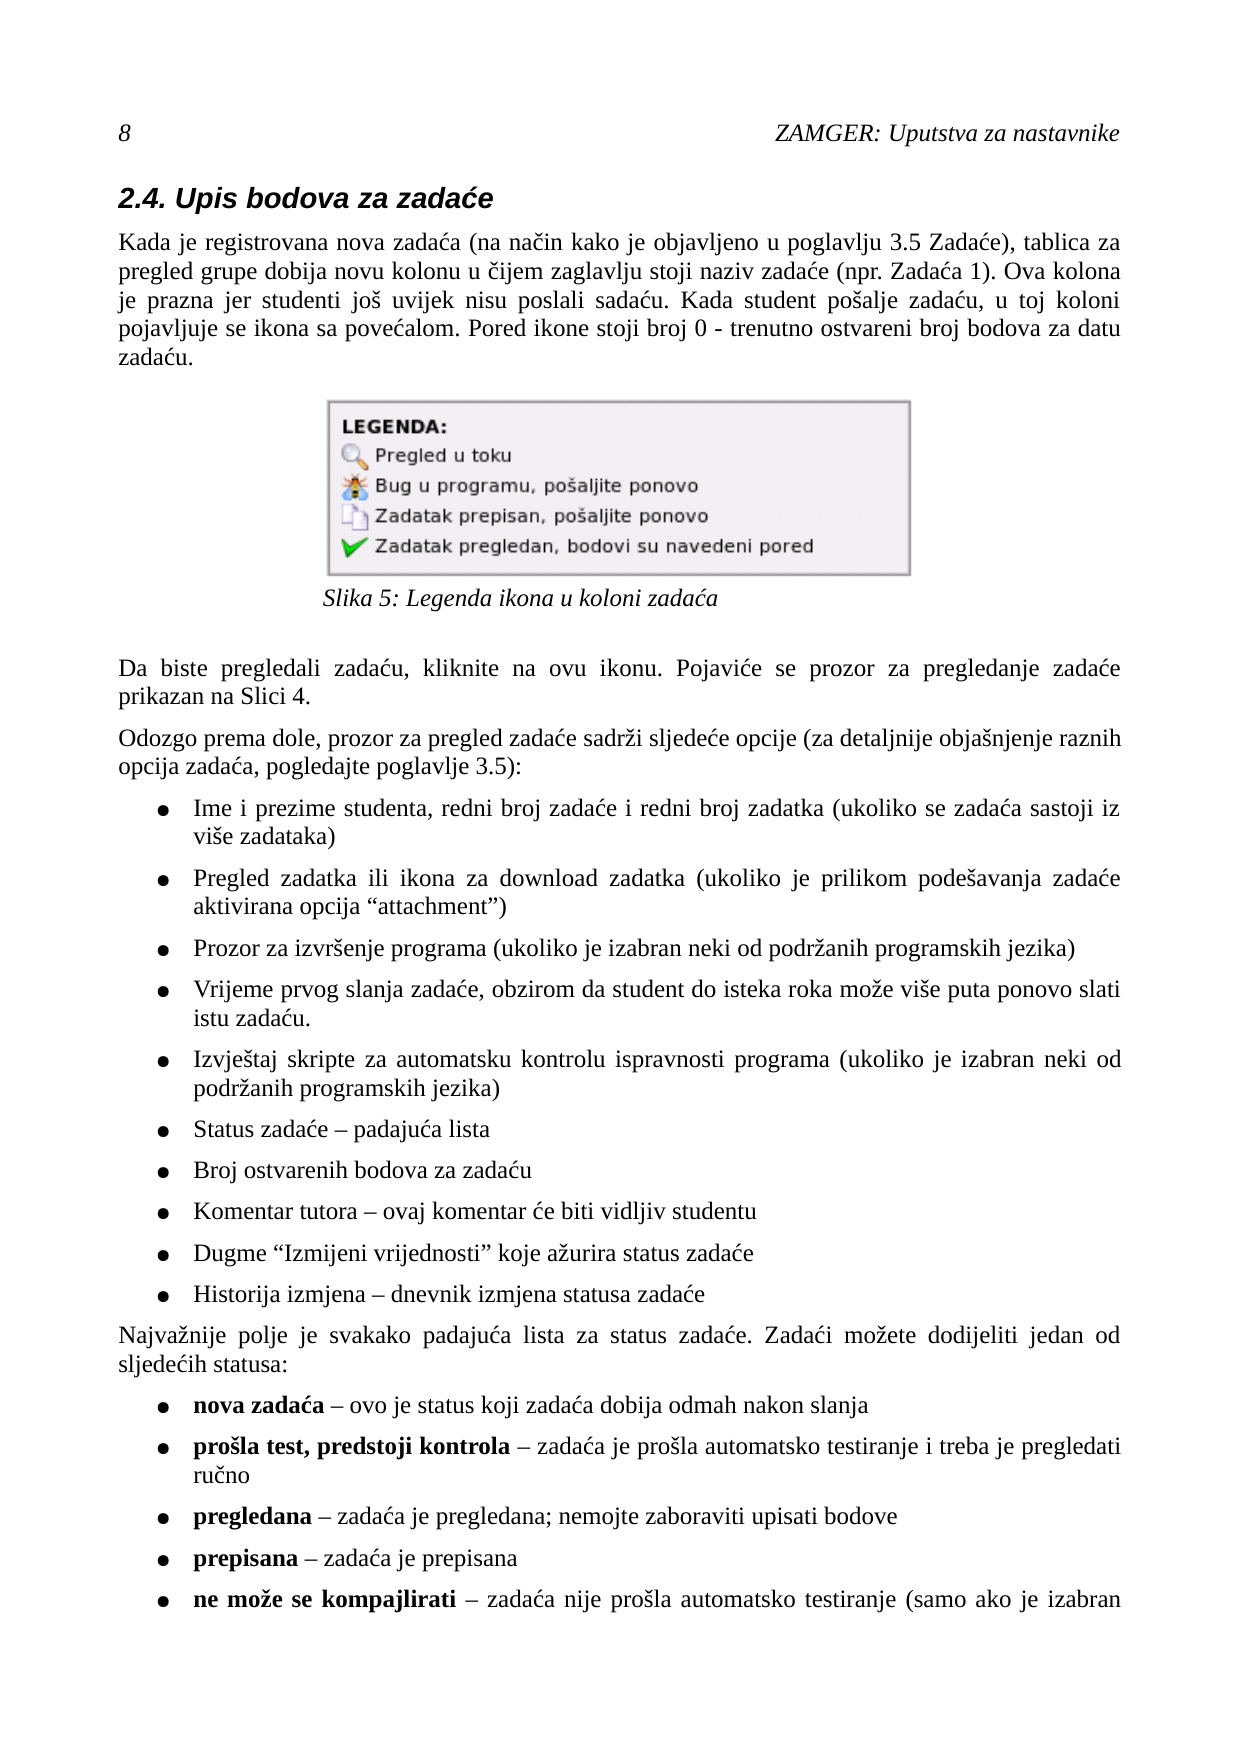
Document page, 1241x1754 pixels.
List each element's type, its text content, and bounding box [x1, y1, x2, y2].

list Ime i prezime studenta, redni broj zadaće i redni broj zadatka (ukoliko se zadaća sastoji iz više zadataka) [156, 793, 1122, 850]
text Najvažnije polje je svakako padajuća lista za status zadaće. Zadaći možete dodijeliti jedan od sljedećih statusa: [118, 1320, 1122, 1378]
list Dugme “Izmijeni vrijednosti” koje ažurira status zadaće [156, 1238, 1122, 1266]
list Vrijeme prvog slanja zadaće, obzirom da student do isteka roka može više puta ponovo slati istu zadaću. [156, 974, 1122, 1031]
list Pregled zadatka ili ikona za download zadatka (ukoliko je prilikom podešavanja zadaće aktivirana opcija “attachment”) [156, 863, 1122, 920]
subtitle 2.4. Upis bodova za zadaće [118, 181, 1122, 215]
list prošla test, predstoji kontrola – zadaća je prošla automatsko testiranje i treba je pregledati ručno [156, 1431, 1122, 1489]
list Izvještaj skripte za automatsku kontrolu ispravnosti programa (ukoliko je izabran neki od podržanih programskih jezika) [156, 1044, 1122, 1101]
list prepisana – zadaća je prepisana [156, 1543, 1122, 1571]
list Historija izmjena – dnevnik izmjena statusa zadaće [156, 1279, 1122, 1308]
list Komentar tutora – ovaj komentar će biti vidljiv studentu [156, 1196, 1122, 1225]
list pregledana – zadaća je pregledana; nemojte zaboraviti upisati bodove [156, 1501, 1122, 1530]
list Broj ostvarenih bodova za zadaću [156, 1155, 1122, 1184]
text Slika 5: Legenda ikona u koloni zadaća [323, 583, 918, 611]
text Da biste pregledali zadaću, kliknite na ovu ikonu. Pojaviće se prozor za pregledanje zadaće prikazan na Slici 4. [118, 653, 1122, 710]
list Prozor za izvršenje programa (ukoliko je izabran neki od podržanih programskih jezika) [156, 933, 1122, 961]
list ne može se kompajlirati – zadaća nije prošla automatsko testiranje (samo ako je izabran [156, 1584, 1122, 1613]
list Status zadaće – padajuća lista [156, 1114, 1122, 1143]
text Kada je registrovana nova zadaća (na način kako je objavljeno u poglavlju 3.5 Zadaće), tablica za pregled grupe dobija novu kolonu u čijem zaglavlju stoji naziv zadaće (npr. Zadaća 1). Ova kolona je prazna jer studenti još uvijek nisu poslali sadaću. Kada student pošalje zadaću, u toj koloni pojavljuje se ikona sa povećalom. Pored ikone stoji broj 0 - trenutno ostvareni broj bodova za datu zadaću. [118, 227, 1122, 371]
text Odozgo prema dole, prozor za pregled zadaće sadrži sljedeće opcije (za detaljnije objašnjenje raznih opcija zadaća, pogledajte poglavlje 3.5): [118, 723, 1122, 780]
picture [322, 396, 918, 583]
list nova zadaća – ovo je status koji zadaća dobija odmah nakon slanja [156, 1390, 1122, 1419]
